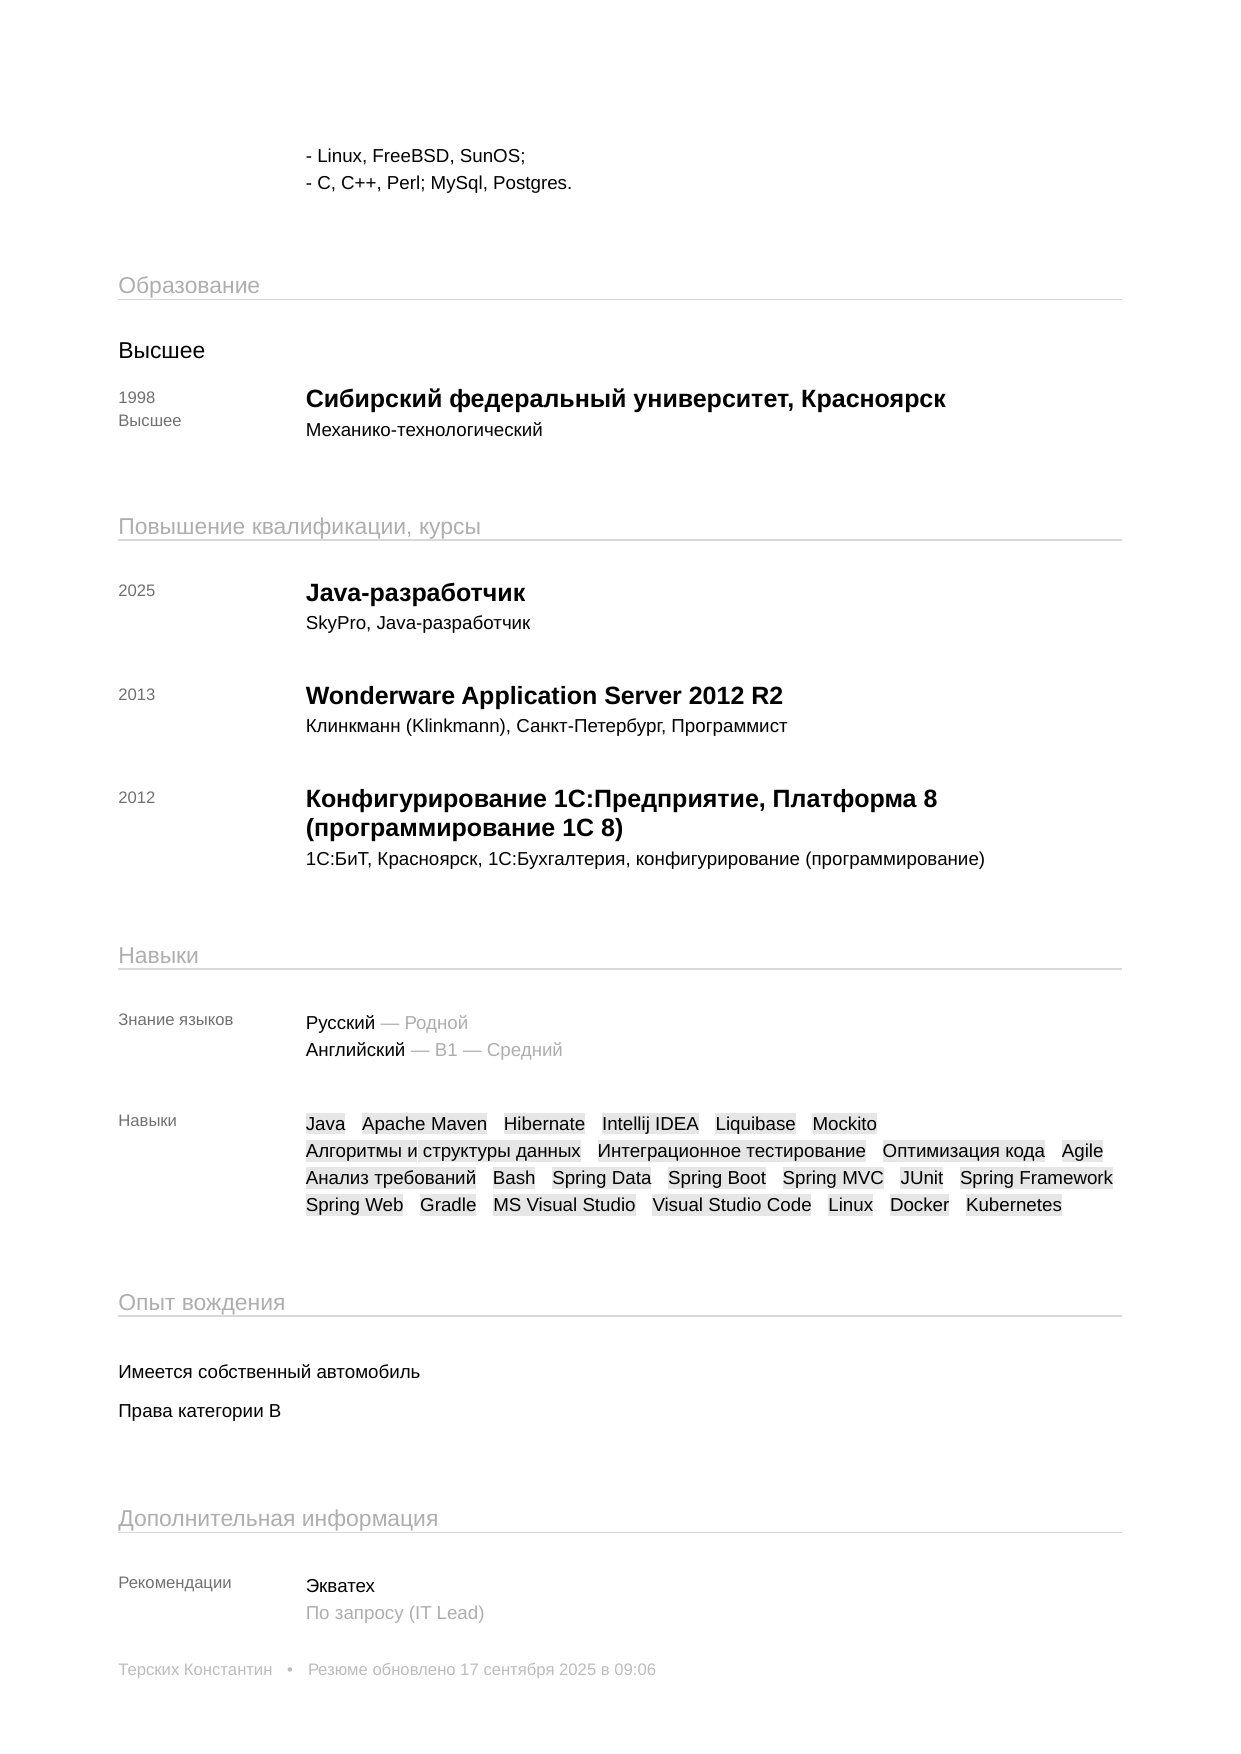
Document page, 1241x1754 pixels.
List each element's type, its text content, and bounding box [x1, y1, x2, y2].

table_cell [118, 1533, 1122, 1549]
table_cell Конфигурирование 1С:Предприятие, Платформа 8 (программирование 1С 8) 1С:БиТ, Красноярск, 1С:Бухгалтерия, конфигурирование (программирование) [306, 737, 1122, 869]
table_cell Образование [118, 199, 1122, 299]
table_cell Java-разработчик SkyPro, Java-разработчик [306, 557, 1122, 634]
table_cell - Linux, FreeBSD, SunOS; - C, C++, Perl; MySql, Postgres. [306, 118, 1122, 199]
table_cell Опыт вождения [118, 1216, 1122, 1315]
table_cell Имеется собственный автомобиль Права категории B [118, 1332, 1122, 1432]
table_cell [118, 541, 1122, 557]
table_cell Рекомендации [118, 1549, 306, 1624]
table_cell [118, 1317, 1122, 1332]
table_cell Знание языков [118, 986, 306, 1061]
table_cell 1998 Высшее [118, 363, 306, 440]
table_cell Java Apache Maven Hibernate Intellij IDEA Liquibase Mockito Алгоритмы и структуры данных Интеграционное тестирование Оптимизация кода Agile Анализ требований Bash Spring Data Spring Boot Spring MVC JUnit Spring Framework Spring Web Gradle MS Visual Studio Visual Studio Code Linux Docker Kubernetes [306, 1061, 1122, 1216]
table_cell Русский — Родной Английский — B1 — Средний [306, 986, 1122, 1061]
table_cell 2025 [118, 557, 306, 634]
table_cell 2013 [118, 634, 306, 737]
table_cell Экватех По запросу (IT Lead) [306, 1549, 1122, 1624]
table_cell [118, 118, 264, 199]
table_cell Навыки [118, 869, 1122, 968]
table_cell Повышение квалификации, курсы [118, 440, 1122, 539]
table_cell Навыки [118, 1061, 306, 1216]
table_cell [118, 970, 1122, 986]
table_cell Высшее [118, 316, 1122, 363]
table_cell [118, 300, 1122, 316]
table_cell [264, 118, 306, 199]
table_cell Wonderware Application Server 2012 R2 Клинкманн (Klinkmann), Санкт-Петербург, Программист [306, 634, 1122, 737]
table_cell 2012 [118, 737, 306, 869]
table_cell Сибирский федеральный университет, Красноярск Механико-технологический [306, 363, 1122, 440]
table_cell Дополнительная информация [118, 1432, 1122, 1532]
